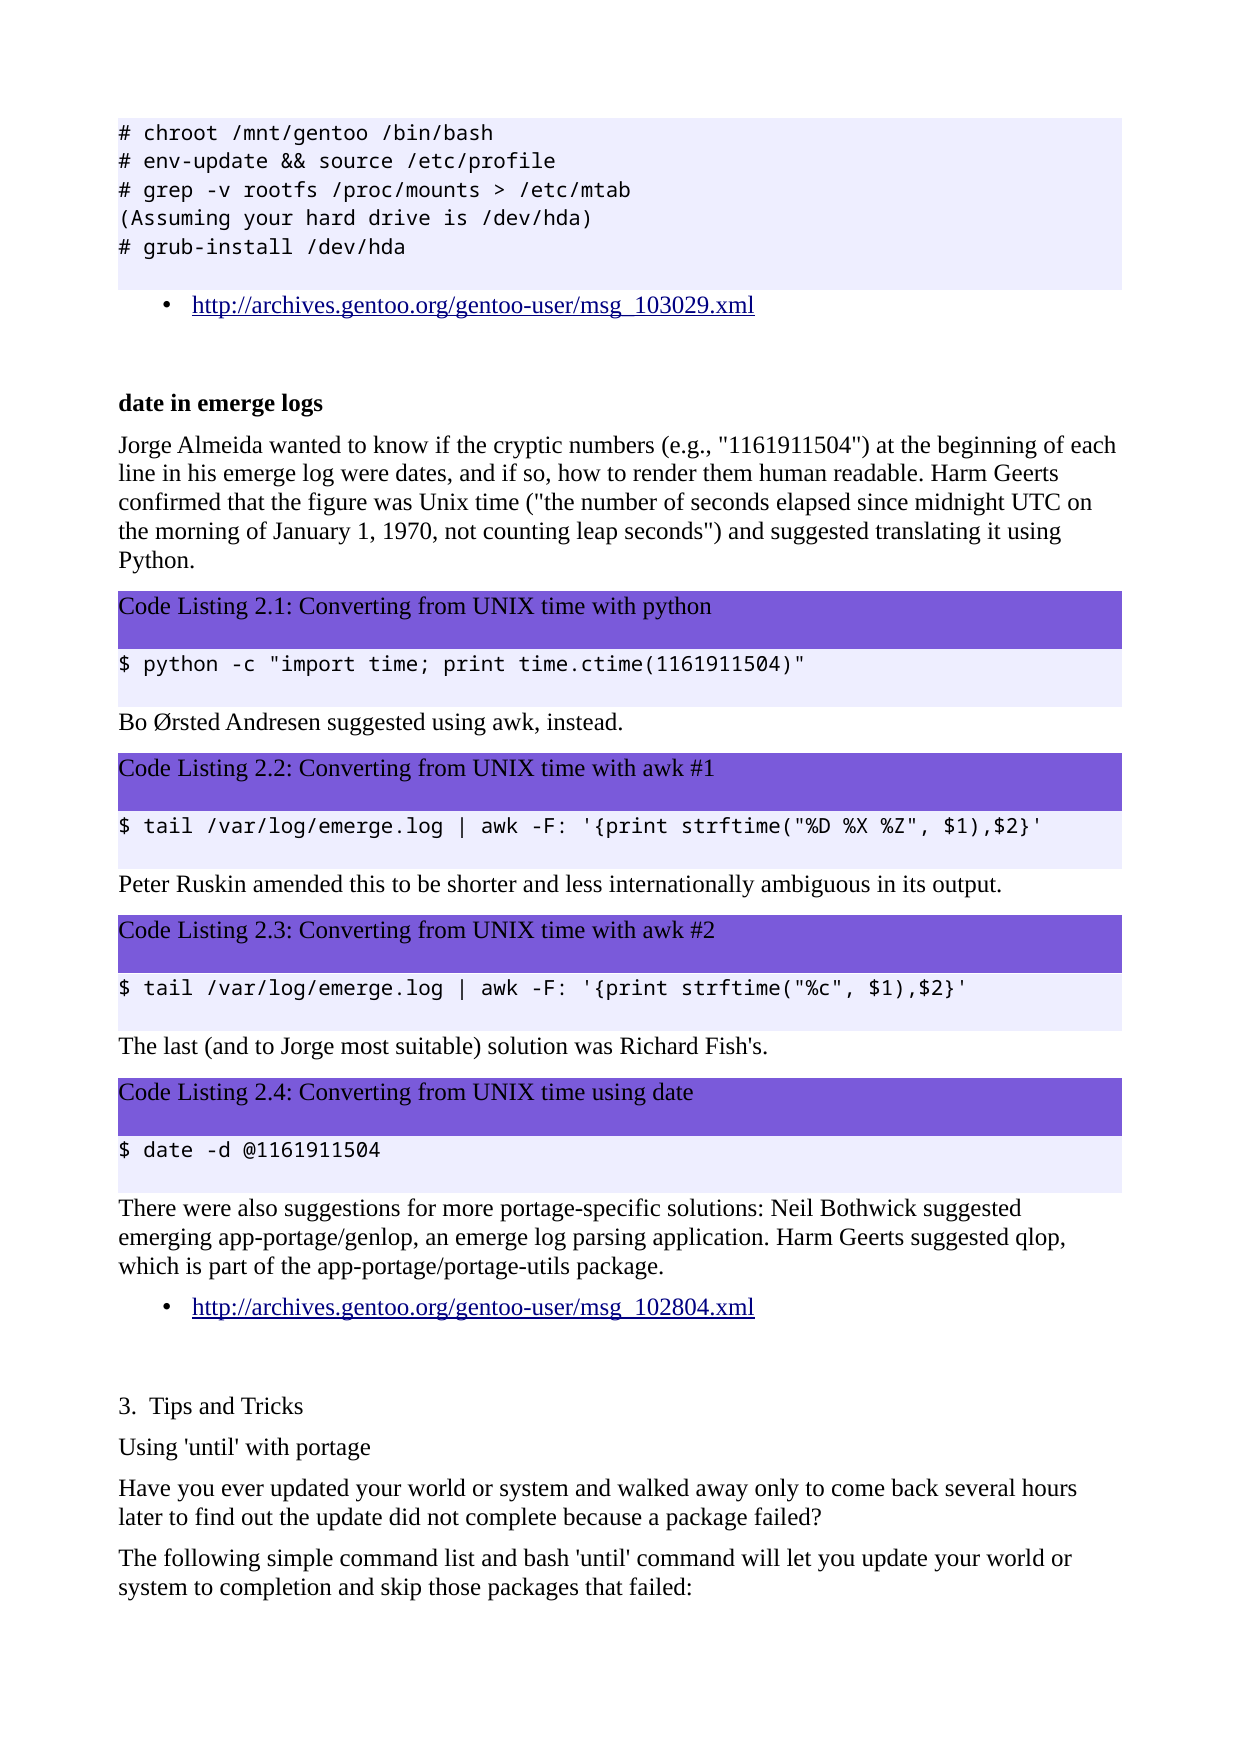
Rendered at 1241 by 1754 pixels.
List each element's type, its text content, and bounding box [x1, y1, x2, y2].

table_header Code Listing 2.3: Converting from UNIX time with awk #2 [118, 915, 1122, 973]
text The last (and to Jorge most suitable) solution was Richard Fish's. [118, 1031, 1122, 1060]
text Jorge Almeida wanted to know if the cryptic numbers (e.g., "1161911504") at the beginning of each line in his emerge log were dates, and if so, how to render them human readable. Harm Geerts confirmed that the figure was Unix time ("the number of seconds elapsed since midnight UTC on the morning of January 1, 1970, not counting leap seconds") and suggested translating it using Python. [118, 430, 1122, 573]
text Peter Ruskin amended this to be shorter and less internationally ambiguous in its output. [118, 869, 1122, 898]
text The following simple command list and bash 'until' command will let you update your world or system to completion and skip those packages that failed: [118, 1543, 1122, 1601]
table_cell $ python -c "import time; print time.ctime(1161911504)" [118, 649, 1122, 707]
table_header Code Listing 2.4: Converting from UNIX time using date [118, 1078, 1122, 1136]
table_cell $ tail /var/log/emerge.log | awk -F: '{print strftime("%D %X %Z", $1),$2}' [118, 811, 1122, 869]
table_cell $ date -d @1161911504 [118, 1136, 1122, 1193]
text 3. Tips and Tricks [118, 1391, 1122, 1420]
list http://archives.gentoo.org/gentoo-user/msg_103029.xml [162, 290, 1122, 318]
table_header Code Listing 2.1: Converting from UNIX time with python [118, 591, 1122, 649]
text Bo Ørsted Andresen suggested using awk, instead. [118, 707, 1122, 736]
table_header Code Listing 2.2: Converting from UNIX time with awk #1 [118, 753, 1122, 811]
list http://archives.gentoo.org/gentoo-user/msg_102804.xml [162, 1292, 1122, 1321]
text There were also suggestions for more portage-specific solutions: Neil Bothwick suggested emerging app-portage/genlop, an emerge log parsing application. Harm Geerts suggested qlop, which is part of the app-portage/portage-utils package. [118, 1193, 1122, 1280]
text Have you ever updated your world or system and walked away only to come back several hours later to find out the update did not complete because a package failed? [118, 1473, 1122, 1531]
text date in emerge logs [118, 388, 1122, 417]
table_cell # chroot /mnt/gentoo /bin/bash # env-update && source /etc/profile # grep -v rootfs /proc/mounts > /etc/mtab (Assuming your hard drive is /dev/hda) # grub-install /dev/hda [118, 118, 1122, 290]
text Using 'until' with portage [118, 1432, 1122, 1461]
table_cell $ tail /var/log/emerge.log | awk -F: '{print strftime("%c", $1),$2}' [118, 974, 1122, 1031]
